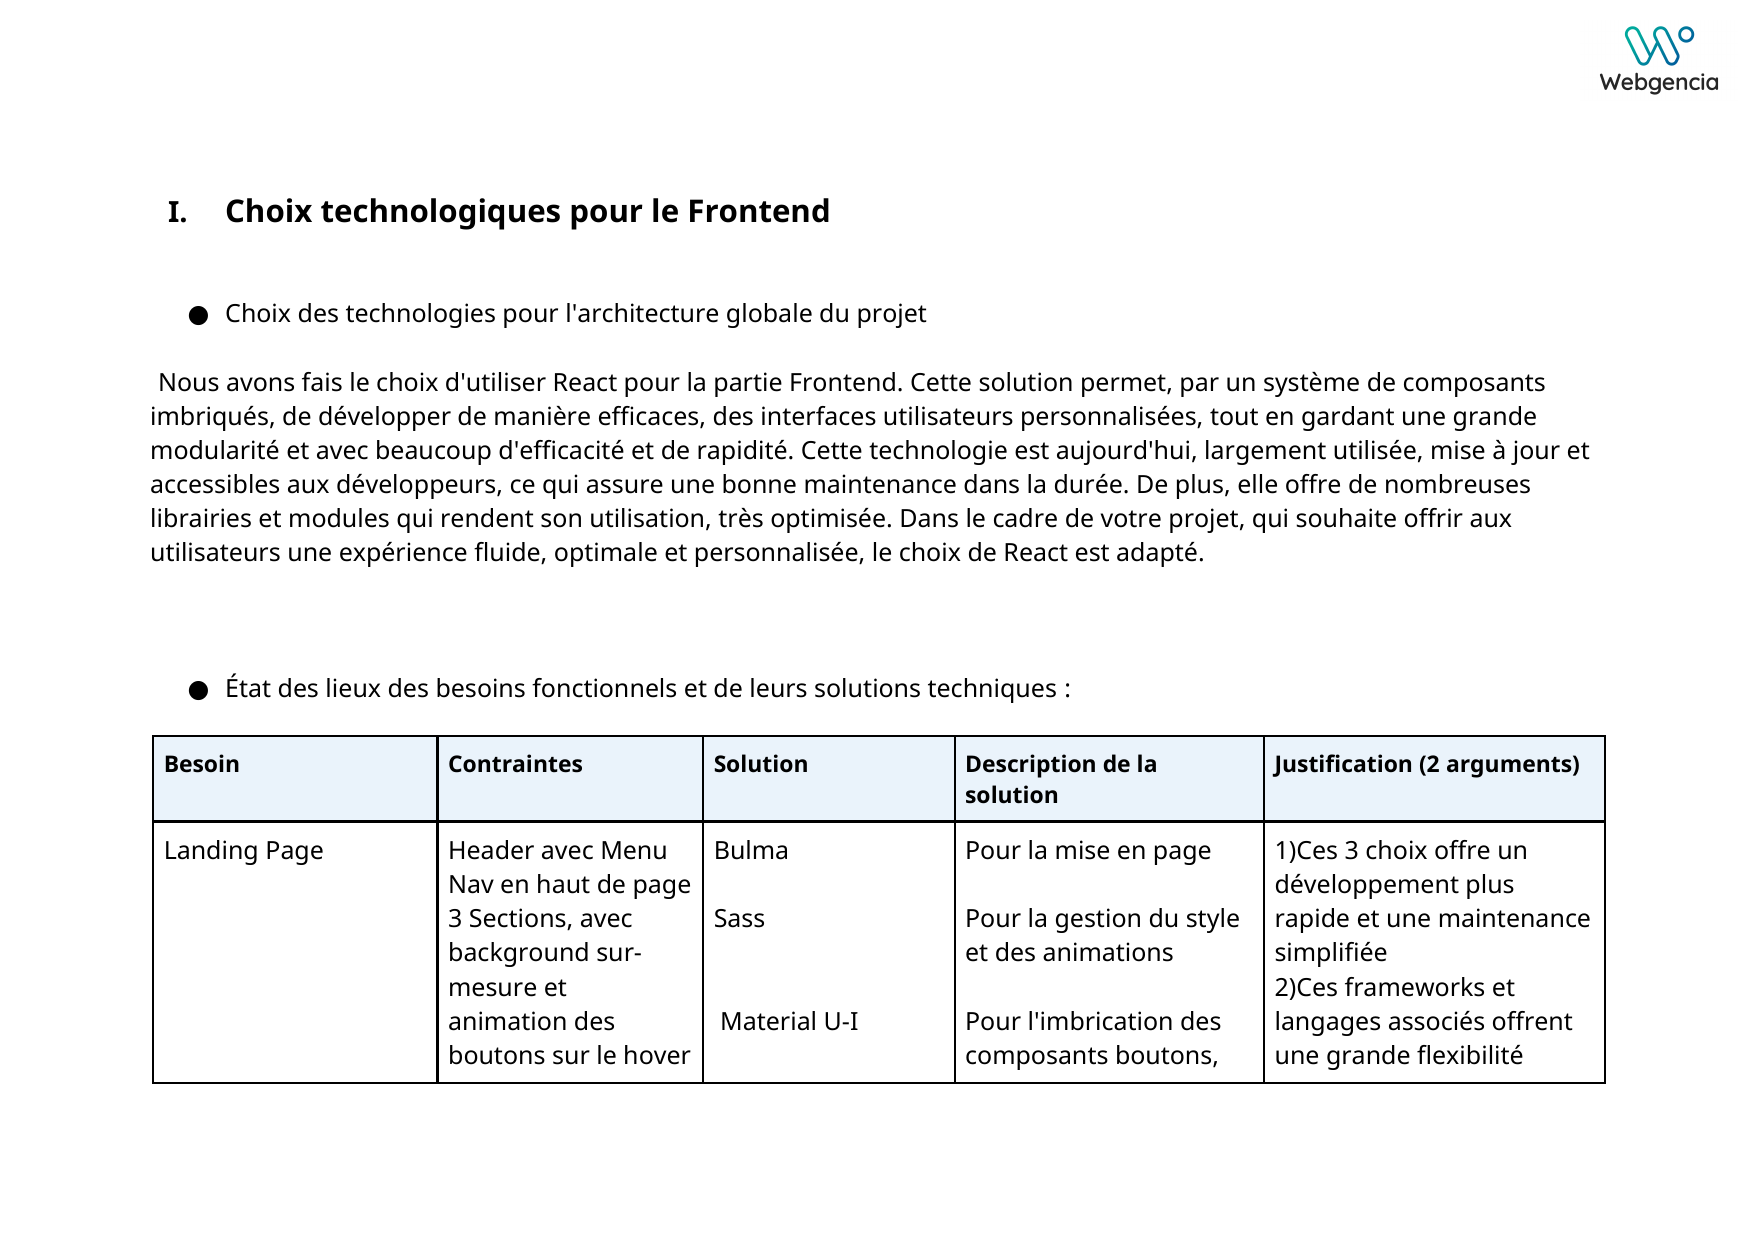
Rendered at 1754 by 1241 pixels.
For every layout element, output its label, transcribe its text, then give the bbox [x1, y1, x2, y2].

table_cell Bulma Sass Material U-I [704, 823, 954, 1082]
list Choix des technologies pour l'architecture globale du projet [187, 296, 1604, 330]
table_header Justification (2 arguments) [1265, 737, 1604, 820]
table_cell Header avec Menu Nav en haut de page 3 Sections, avec background sur-mesure et animation des boutons sur le hover [439, 823, 702, 1082]
picture [1580, 20, 1739, 101]
table_cell Pour la mise en page Pour la gestion du style et des animations Pour l'imbrication des composants boutons, [956, 823, 1263, 1082]
subtitle Choix technologiques pour le Frontend [187, 189, 1604, 232]
table_header Solution [704, 737, 954, 820]
text Nous avons fais le choix d'utiliser React pour la partie Frontend. Cette solution permet, par un système de composants imbriqués, de développer de manière efficaces, des interfaces utilisateurs personnalisées, tout en gardant une grande modularité et avec beaucoup d'efficacité et de rapidité. Cette technologie est aujourd'hui, largement utilisée, mise à jour et accessibles aux développeurs, ce qui assure une bonne maintenance dans la durée. De plus, elle offre de nombreuses librairies et modules qui rendent son utilisation, très optimisée. Dans le cadre de votre projet, qui souhaite offrir aux utilisateurs une expérience fluide, optimale et personnalisée, le choix de React est adapté. [112, 364, 1604, 568]
list État des lieux des besoins fonctionnels et de leurs solutions techniques : [187, 671, 1604, 705]
table_header Contraintes [439, 737, 702, 820]
table_header Description de la solution [956, 737, 1263, 820]
table_header Besoin [154, 737, 436, 820]
table_cell Landing Page [154, 823, 436, 1082]
table_cell 1)Ces 3 choix offre un développement plus rapide et une maintenance simplifiée 2)Ces frameworks et langages associés offrent une grande flexibilité [1265, 823, 1604, 1082]
